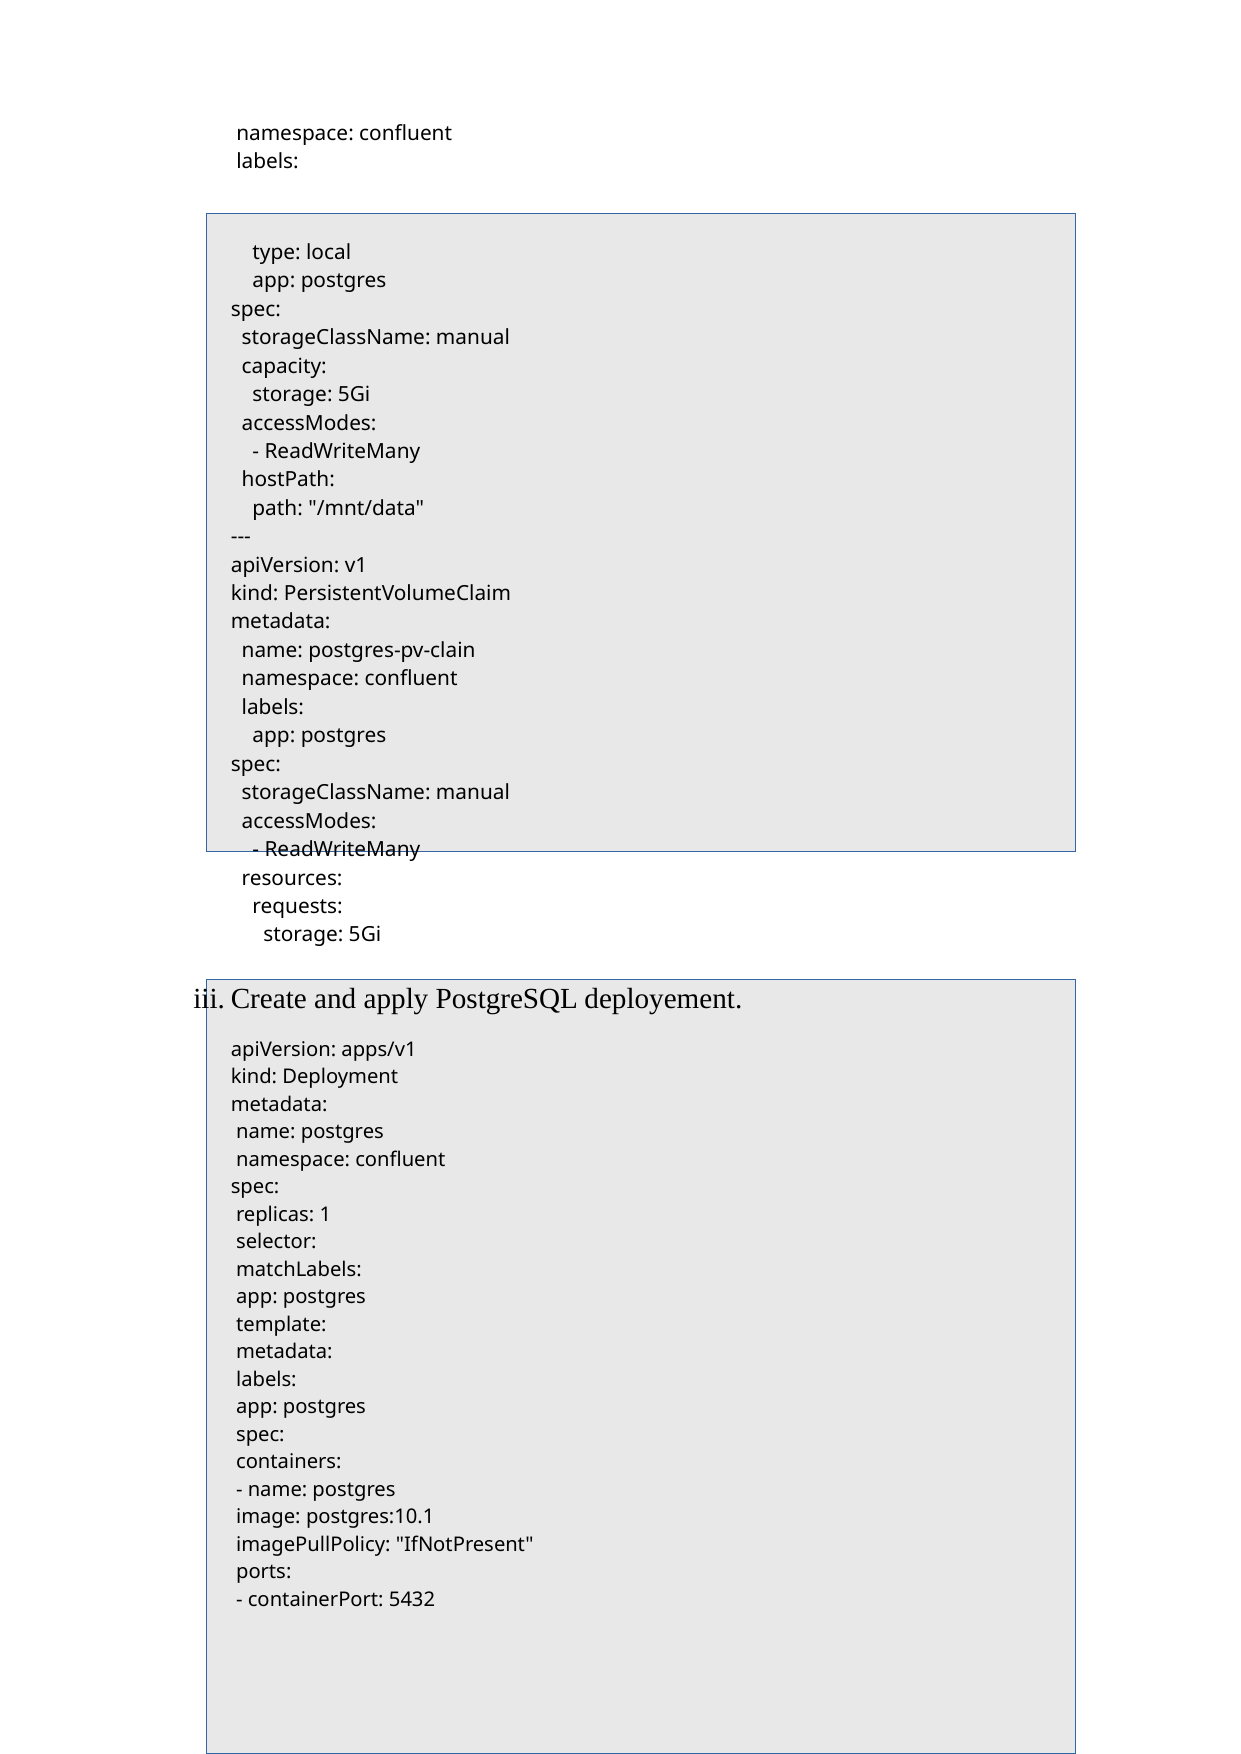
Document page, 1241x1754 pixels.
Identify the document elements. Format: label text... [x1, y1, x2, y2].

list app: postgres spec: storageClassName: manual capacity: storage: 5Gi accessModes: - ReadWriteMany hostPath: path: "/mnt/data" --- apiVersion: v1 kind: PersistentVolumeClaim metadata: name: postgres-pv-clain namespace: confluent labels: app: postgres spec: storageClassName: manual accessModes: - ReadWriteMany resources: requests: storage: 5Gi [193, 265, 1122, 948]
list Create and apply PostgreSQL deployement. [1076, 981, 1122, 1015]
list type: local [193, 237, 206, 265]
list apiVersion: v1 kind: PersistentVolume metadata: name: postgres-pv-volume namespace: confluent labels: [193, 118, 1122, 203]
list apiVersion: apps/v1 kind: Deployment metadata: name: postgres namespace: confluent spec: replicas: 1 selector: matchLabels: app: postgres template: metadata: labels: app: postgres spec: containers: - name: postgres image: postgres:10.1 imagePullPolicy: "IfNotPresent" ports: - containerPort: 5432 envFrom: - configMapRef: name: postgres-configmap volumeMounts: - mountPath: /var/lib/postgresql/data name: postgresdb volumes: - name: postgresdb persistentVolumeClaim: claimName: postgres-pv-clain ---apiVersion: v1 [1076, 1034, 1122, 1612]
list type: local [1076, 237, 1122, 265]
